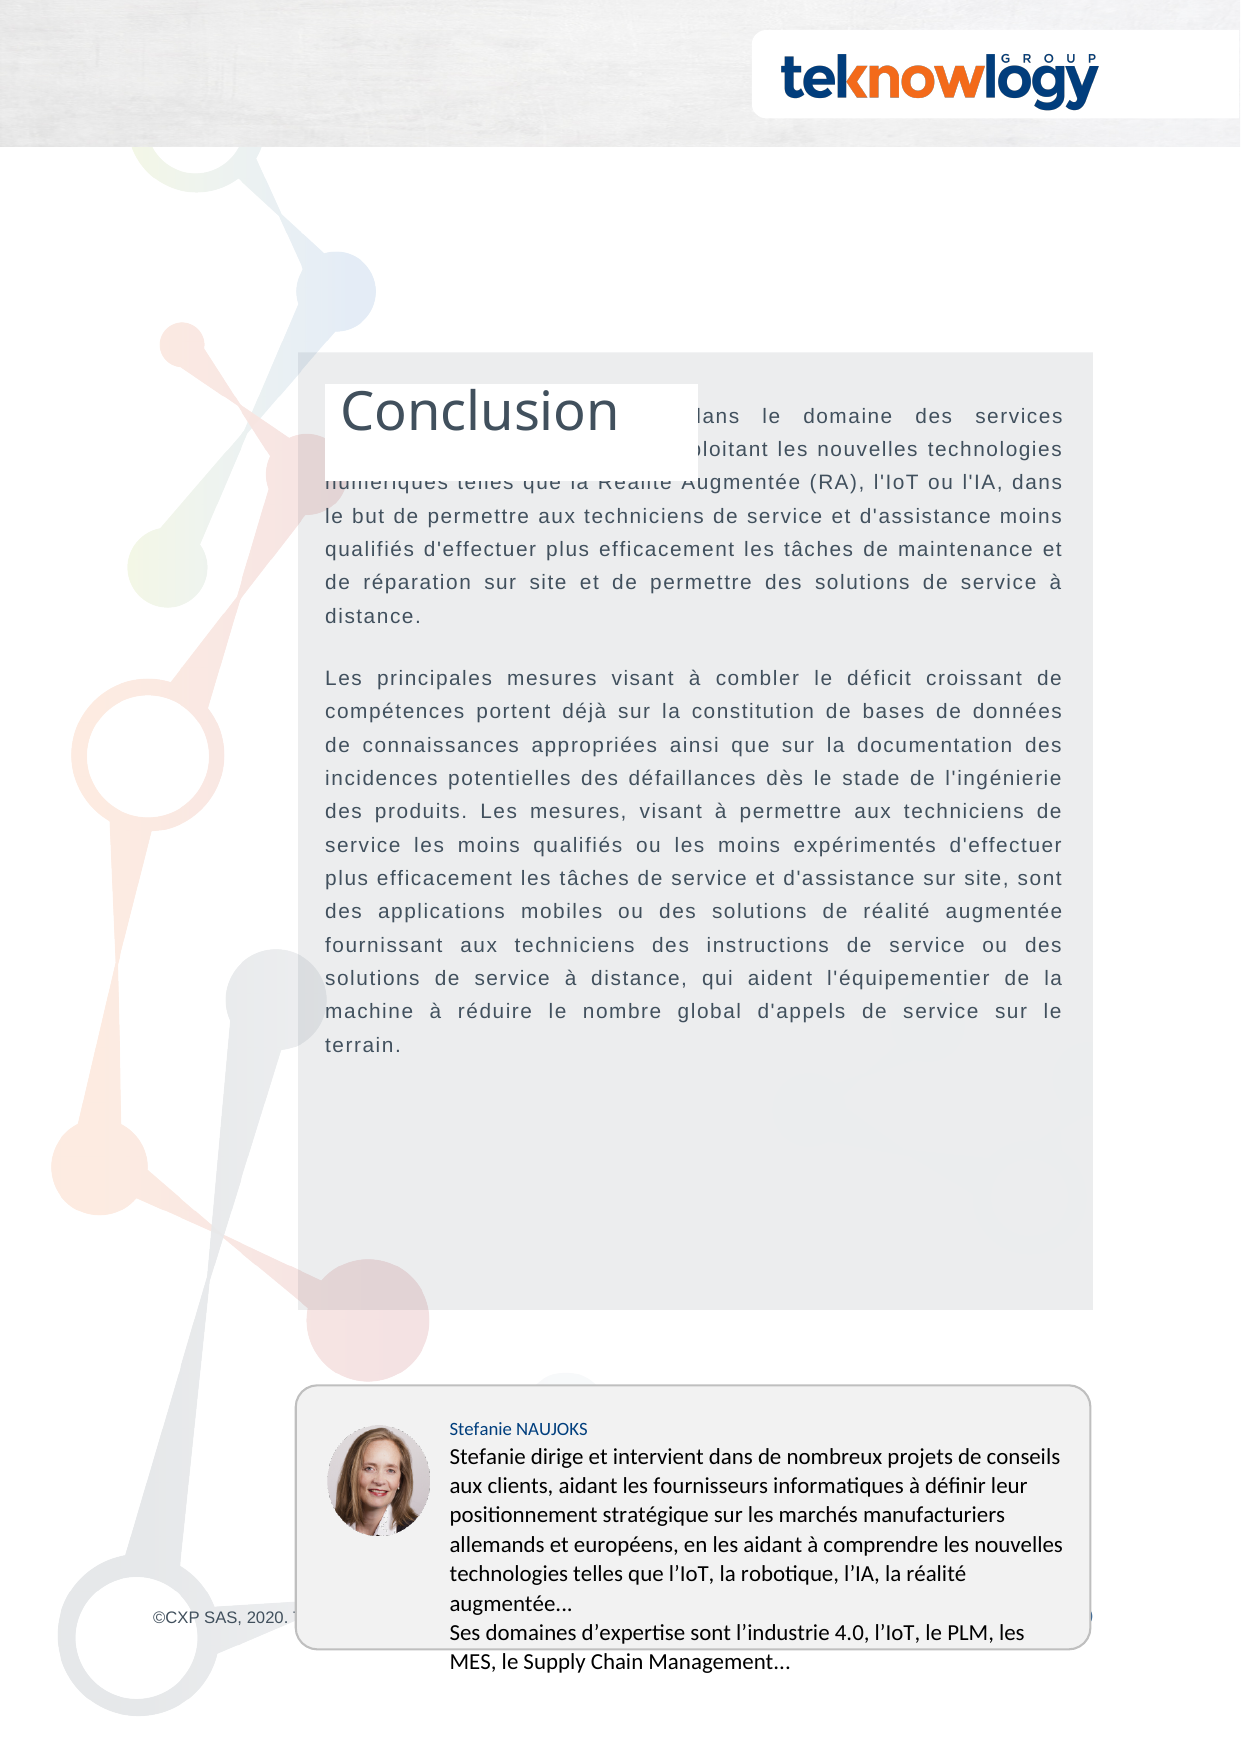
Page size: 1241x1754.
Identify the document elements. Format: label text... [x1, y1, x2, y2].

text Le manque de compétences dans le domaine des services techniques peut être résolu en exploitant les nouvelles technologies numériques telles que la Réalité Augmentée (RA), l'IoT ou l'IA, dans le but de permettre aux techniciens de service et d'assistance moins qualifiés d'effectuer plus efficacement les tâches de maintenance et de réparation sur site et de permettre des solutions de service à distance. [325, 384, 698, 481]
text Conclusion [340, 404, 683, 437]
